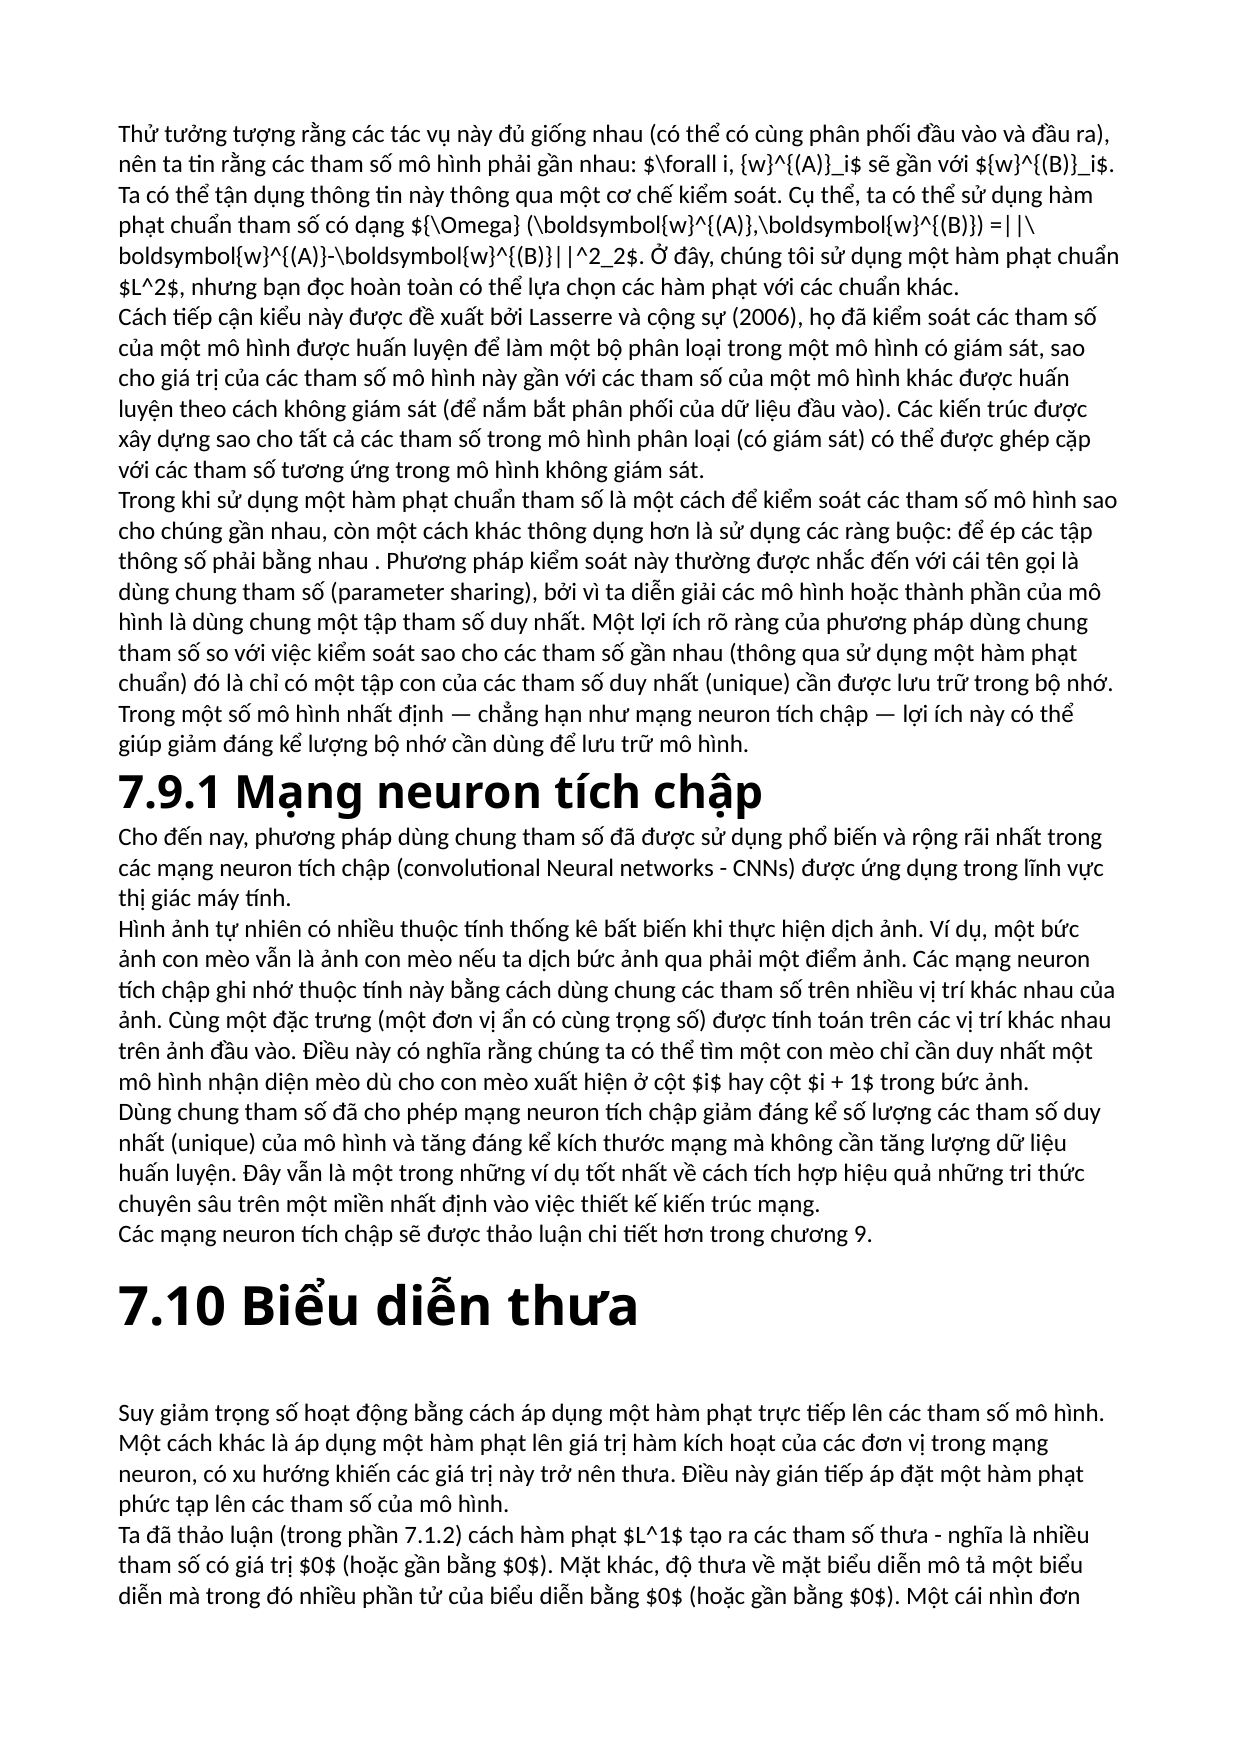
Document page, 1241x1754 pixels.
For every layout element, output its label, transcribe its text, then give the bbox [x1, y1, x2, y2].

text Trong khi sử dụng một hàm phạt chuẩn tham số là một cách để kiểm soát các tham số mô hình sao cho chúng gần nhau, còn một cách khác thông dụng hơn là sử dụng các ràng buộc: để ép các tập thông số phải bằng nhau . Phương pháp kiểm soát này thường được nhắc đến với cái tên gọi là dùng chung tham số (parameter sharing), bởi vì ta diễn giải các mô hình hoặc thành phần của mô hình là dùng chung một tập tham số duy nhất. Một lợi ích rõ ràng của phương pháp dùng chung tham số so với việc kiểm soát sao cho các tham số gần nhau (thông qua sử dụng một hàm phạt chuẩn) đó là chỉ có một tập con của các tham số duy nhất (unique) cần được lưu trữ trong bộ nhớ. Trong một số mô hình nhất định — chẳng hạn như mạng neuron tích chập — lợi ích này có thể giúp giảm đáng kể lượng bộ nhớ cần dùng để lưu trữ mô hình. [118, 484, 1122, 759]
text Cách tiếp cận kiểu này được đề xuất bởi Lasserre và cộng sự (2006), họ đã kiểm soát các tham số của một mô hình được huấn luyện để làm một bộ phân loại trong một mô hình có giám sát, sao cho giá trị của các tham số mô hình này gần với các tham số của một mô hình khác được huấn luyện theo cách không giám sát (để nắm bắt phân phối của dữ liệu đầu vào). Các kiến trúc được xây dựng sao cho tất cả các tham số trong mô hình phân loại (có giám sát) có thể được ghép cặp với các tham số tương ứng trong mô hình không giám sát. [118, 301, 1122, 484]
text Dùng chung tham số đã cho phép mạng neuron tích chập giảm đáng kể số lượng các tham số duy nhất (unique) của mô hình và tăng đáng kể kích thước mạng mà không cần tăng lượng dữ liệu huấn luyện. Đây vẫn là một trong những ví dụ tốt nhất về cách tích hợp hiệu quả những tri thức chuyên sâu trên một miền nhất định vào việc thiết kế kiến trúc mạng. [118, 1096, 1122, 1218]
subtitle 7.9.1 Mạng neuron tích chập [118, 759, 1122, 821]
text Suy giảm trọng số hoạt động bằng cách áp dụng một hàm phạt trực tiếp lên các tham số mô hình. Một cách khác là áp dụng một hàm phạt lên giá trị hàm kích hoạt của các đơn vị trong mạng neuron, có xu hướng khiến các giá trị này trở nên thưa. Điều này gián tiếp áp đặt một hàm phạt phức tạp lên các tham số của mô hình. [118, 1397, 1122, 1519]
text Hình ảnh tự nhiên có nhiều thuộc tính thống kê bất biến khi thực hiện dịch ảnh. Ví dụ, một bức ảnh con mèo vẫn là ảnh con mèo nếu ta dịch bức ảnh qua phải một điểm ảnh. Các mạng neuron tích chập ghi nhớ thuộc tính này bằng cách dùng chung các tham số trên nhiều vị trí khác nhau của ảnh. Cùng một đặc trưng (một đơn vị ẩn có cùng trọng số) được tính toán trên các vị trí khác nhau trên ảnh đầu vào. Điều này có nghĩa rằng chúng ta có thể tìm một con mèo chỉ cần duy nhất một mô hình nhận diện mèo dù cho con mèo xuất hiện ở cột $i$ hay cột $i + 1$ trong bức ảnh. [118, 913, 1122, 1096]
subtitle 7.10 Biểu diễn thưa [118, 1267, 1122, 1341]
text Thử tưởng tượng rằng các tác vụ này đủ giống nhau (có thể có cùng phân phối đầu vào và đầu ra), nên ta tin rằng các tham số mô hình phải gần nhau: $\forall i, {w}^{(A)}_i$ sẽ gần với ${w}^{(B)}_i$. Ta có thể tận dụng thông tin này thông qua một cơ chế kiểm soát. Cụ thể, ta có thể sử dụng hàm phạt chuẩn tham số có dạng ${\Omega} (\boldsymbol{w}^{(A)},\boldsymbol{w}^{(B)}) =||\boldsymbol{w}^{(A)}-\boldsymbol{w}^{(B)}||^2_2$. Ở đây, chúng tôi sử dụng một hàm phạt chuẩn $L^2$, nhưng bạn đọc hoàn toàn có thể lựa chọn các hàm phạt với các chuẩn khác. [118, 118, 1122, 301]
text Cho đến nay, phương pháp dùng chung tham số đã được sử dụng phổ biến và rộng rãi nhất trong các mạng neuron tích chập (convolutional Neural networks - CNNs) được ứng dụng trong lĩnh vực thị giác máy tính. [118, 821, 1122, 913]
text Ta đã thảo luận (trong phần 7.1.2) cách hàm phạt $L^1$ tạo ra các tham số thưa - nghĩa là nhiều tham số có giá trị $0$ (hoặc gần bằng $0$). Mặt khác, độ thưa về mặt biểu diễn mô tả một biểu diễn mà trong đó nhiều phần tử của biểu diễn bằng $0$ (hoặc gần bằng $0$). Một cái nhìn đơn [118, 1519, 1122, 1611]
text Các mạng neuron tích chập sẽ được thảo luận chi tiết hơn trong chương 9. [118, 1218, 1122, 1249]
